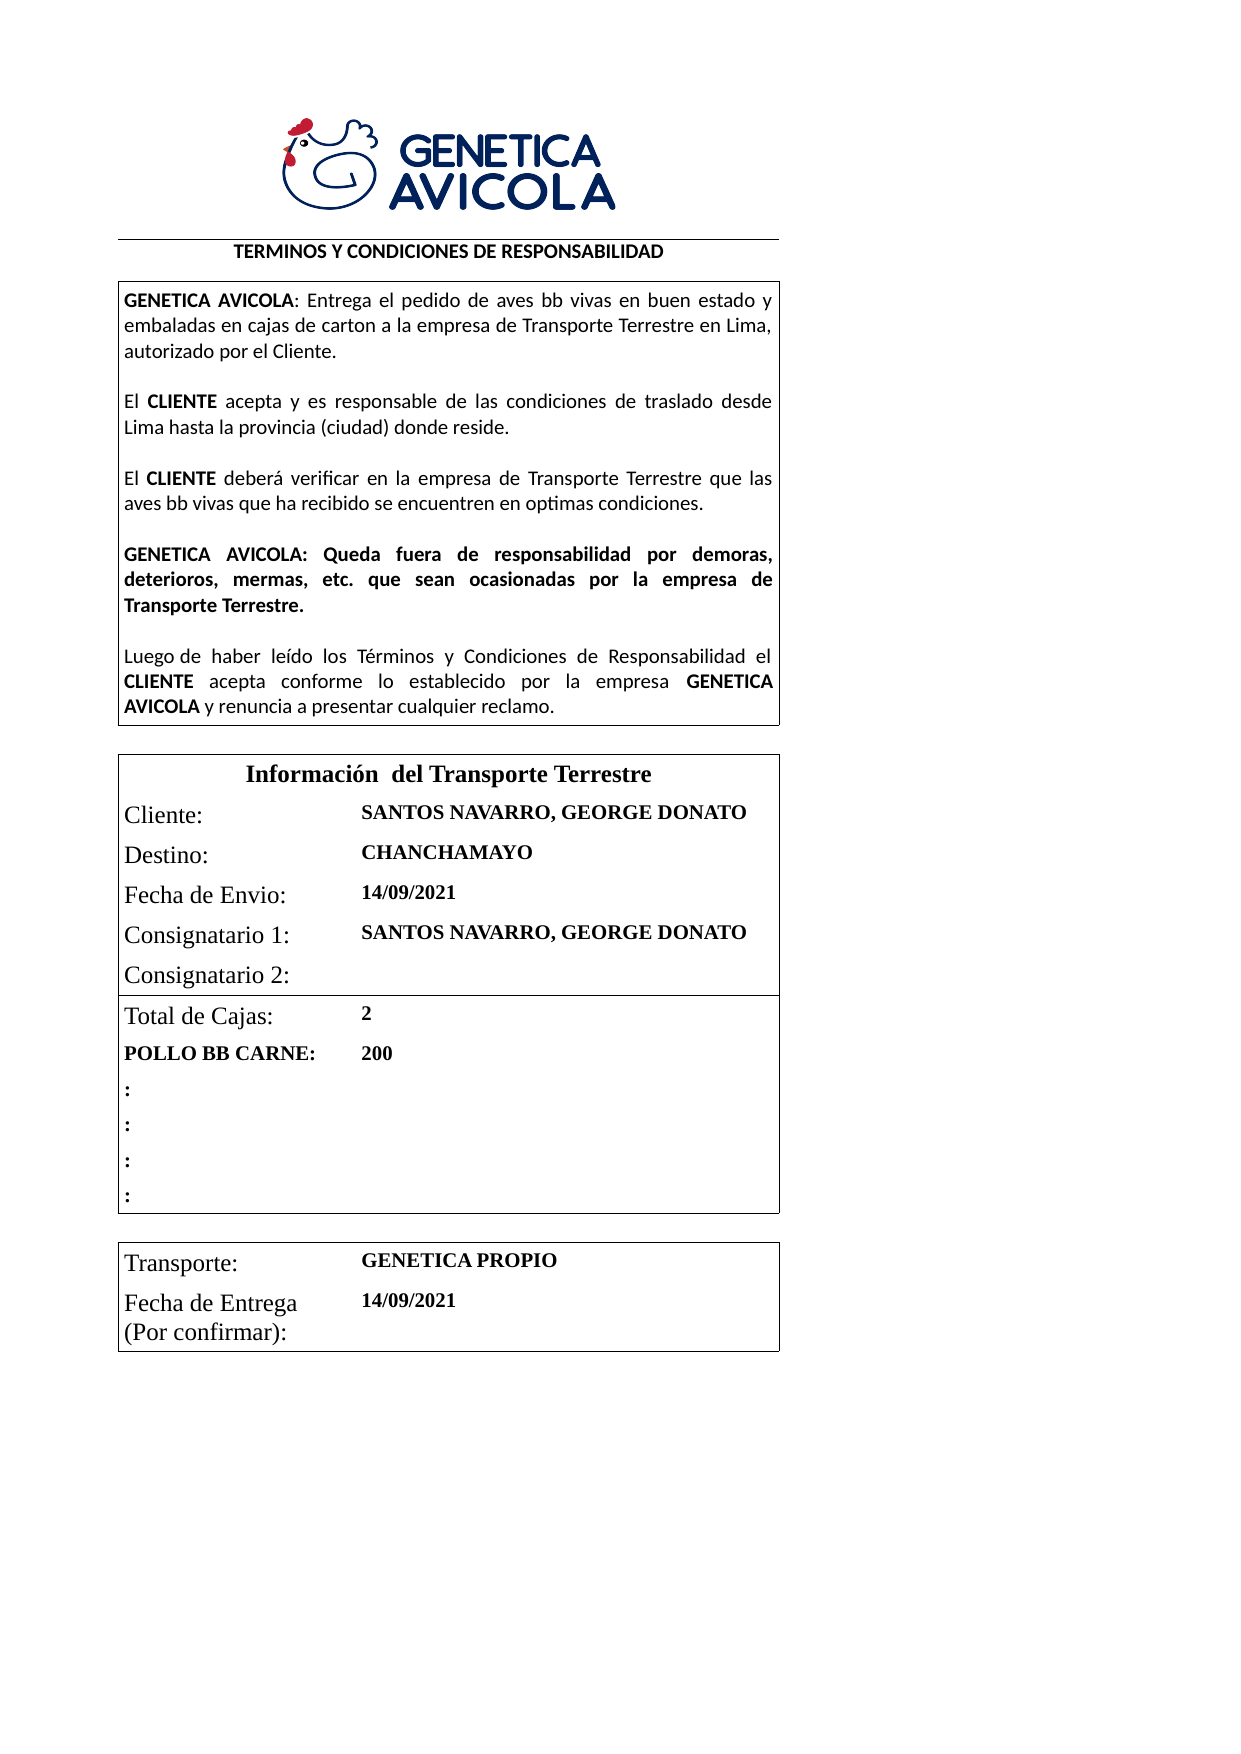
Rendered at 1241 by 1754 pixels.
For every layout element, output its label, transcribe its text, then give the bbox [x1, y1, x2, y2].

table_cell Consignatario 1: [119, 915, 356, 955]
table_cell Destino: [119, 834, 356, 874]
table_cell 14/09/2021 [356, 1282, 779, 1351]
table_cell [356, 1214, 779, 1242]
table_cell : [119, 1071, 356, 1106]
table_cell 14/09/2021 [356, 874, 779, 914]
table_cell GENETICA PROPIO [356, 1243, 779, 1282]
table_cell SANTOS NAVARRO, GEORGE DONATO [356, 915, 779, 955]
table_cell : [119, 1142, 356, 1177]
table_cell [356, 1106, 779, 1142]
table_cell Consignatario 2: [119, 955, 356, 995]
table_cell POLLO BB CARNE: [119, 1035, 356, 1071]
picture [282, 118, 616, 210]
table_cell Fecha de Entrega (Por confirmar): [119, 1282, 356, 1351]
table_cell 2 [356, 996, 779, 1035]
table_cell CHANCHAMAYO [356, 834, 779, 874]
table_cell [356, 1178, 779, 1213]
table_cell Cliente: [119, 794, 356, 834]
table_cell [356, 1142, 779, 1177]
table_cell SANTOS NAVARRO, GEORGE DONATO [356, 794, 779, 834]
table_cell : [119, 1106, 356, 1142]
table_header Información del Transporte Terrestre [119, 755, 779, 794]
table_cell Transporte: [119, 1243, 356, 1282]
table_header TERMINOS Y CONDICIONES DE RESPONSABILIDAD [118, 240, 779, 281]
table_cell 200 [356, 1035, 779, 1071]
table_cell [118, 1214, 356, 1242]
table_cell Fecha de Envio: [119, 874, 356, 914]
table_cell Total de Cajas: [119, 996, 356, 1035]
table_cell : [119, 1178, 356, 1213]
table_cell [356, 1071, 779, 1106]
table_cell [356, 955, 779, 995]
table_cell GENETICA AVICOLA: Entrega el pedido de aves bb vivas en buen estado y embaladas en cajas de carton a la empresa de Transporte Terrestre en Lima, autorizado por el Cliente. El CLIENTE acepta y es responsable de las condiciones de traslado desde Lima hasta la provincia (ciudad) donde reside. El CLIENTE deberá verificar en la empresa de Transporte Terrestre que las aves bb vivas que ha recibido se encuentren en optimas condiciones. GENETICA AVICOLA: Queda fuera de responsabilidad por demoras, deterioros, mermas, etc. que sean ocasionadas por la empresa de Transporte Terrestre. Luego de haber leído los Términos y Condiciones de Responsabilidad el CLIENTE acepta conforme lo establecido por la empresa GENETICA AVICOLA y renuncia a presentar cualquier reclamo. [119, 282, 779, 725]
